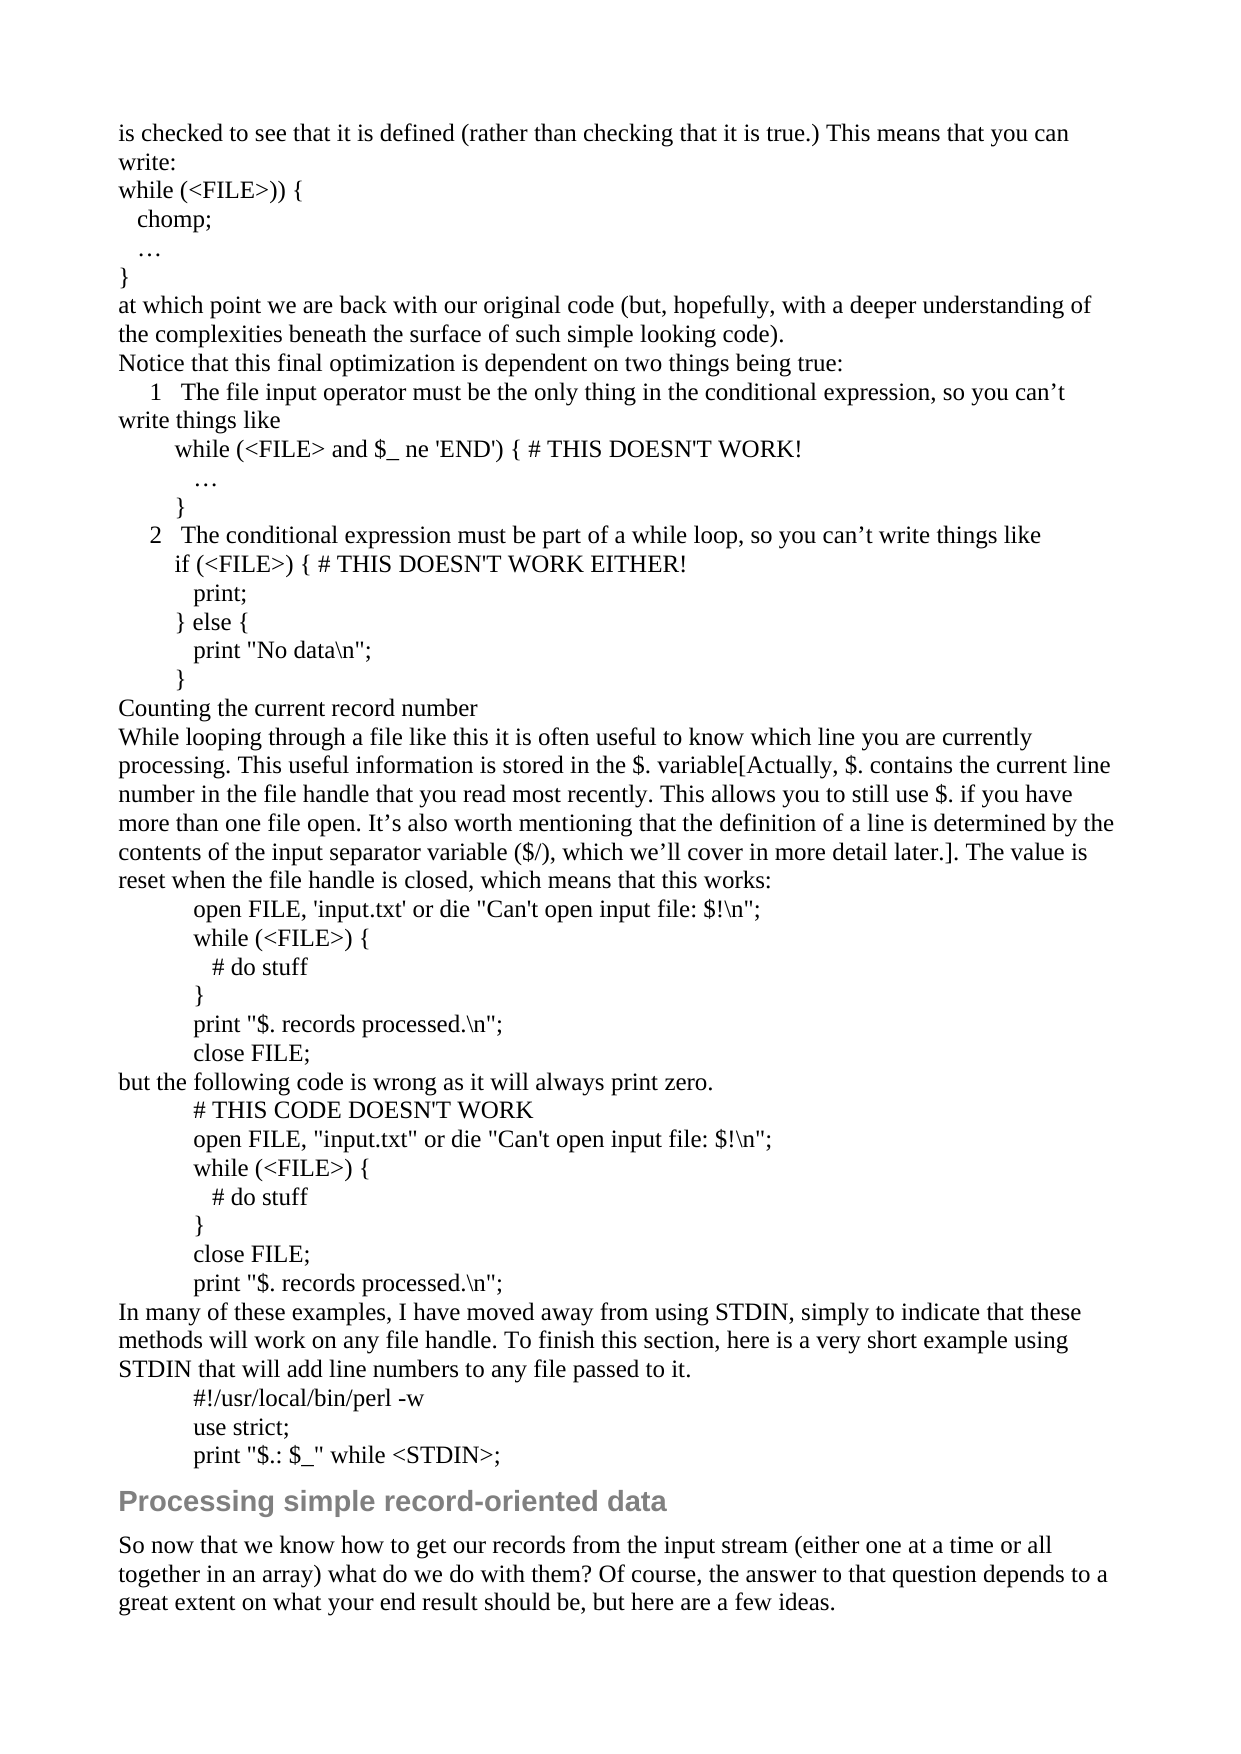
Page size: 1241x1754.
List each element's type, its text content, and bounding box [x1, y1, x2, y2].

text while (<FILE> and $_ ne 'END') { # THIS DOESN'T WORK! [118, 434, 1122, 463]
text } [118, 1211, 1122, 1239]
text print; [118, 578, 1122, 607]
text 2 The conditional expression must be part of a while loop, so you can’t write things like [118, 521, 1122, 549]
text } else { [118, 607, 1122, 636]
text } [118, 492, 1122, 521]
text # do stuff [118, 952, 1122, 981]
text print "$. records processed.\n"; [118, 1268, 1122, 1297]
text # THIS CODE DOESN'T WORK [118, 1096, 1122, 1124]
text } [118, 262, 1122, 291]
text use strict; [118, 1412, 1122, 1441]
text at which point we are back with our original code (but, hopefully, with a deeper understanding of the complexities beneath the surface of such simple looking code). [118, 291, 1122, 348]
text Notice that this final optimization is dependent on two things being true: [118, 348, 1122, 377]
text if (<FILE>) { # THIS DOESN'T WORK EITHER! [118, 549, 1122, 578]
text print "$.: $_" while <STDIN>; [118, 1441, 1122, 1469]
text #!/usr/local/bin/perl -w [118, 1383, 1122, 1412]
text while (<FILE>)) { [118, 176, 1122, 204]
text chomp; [118, 204, 1122, 233]
text … [118, 233, 1122, 262]
text … [118, 463, 1122, 492]
text So now that we know how to get our records from the input stream (either one at a time or all together in an array) what do we do with them? Of course, the answer to that question depends to a great extent on what your end result should be, but here are a few ideas. [118, 1530, 1122, 1616]
text open FILE, "input.txt" or die "Can't open input file: $!\n"; [118, 1124, 1122, 1153]
text print "No data\n"; [118, 636, 1122, 664]
text print "$. records processed.\n"; [118, 1009, 1122, 1038]
text While looping through a file like this it is often useful to know which line you are currently processing. This useful information is stored in the $. variable[Actually, $. contains the current line number in the file handle that you read most recently. This allows you to still use $. if you have more than one file open. It’s also worth mentioning that the definition of a line is determined by the contents of the input separator variable ($/), which we’ll cover in more detail later.]. The value is reset when the file handle is closed, which means that this works: [118, 722, 1122, 894]
text # do stuff [118, 1182, 1122, 1211]
text } [118, 981, 1122, 1009]
text close FILE; [118, 1038, 1122, 1067]
text Counting the current record number [118, 693, 1122, 722]
text while (<FILE>) { [118, 1153, 1122, 1182]
text } [118, 664, 1122, 693]
text In many of these examples, I have moved away from using STDIN, simply to indicate that these methods will work on any file handle. To finish this section, here is a very short example using STDIN that will add line numbers to any file passed to it. [118, 1297, 1122, 1383]
text is checked to see that it is defined (rather than checking that it is true.) This means that you can write: [118, 118, 1122, 176]
text but the following code is wrong as it will always print zero. [118, 1067, 1122, 1096]
subtitle Processing simple record-oriented data [118, 1484, 1122, 1517]
text while (<FILE>) { [118, 923, 1122, 952]
text open FILE, 'input.txt' or die "Can't open input file: $!\n"; [118, 894, 1122, 923]
text close FILE; [118, 1239, 1122, 1268]
text 1 The file input operator must be the only thing in the conditional expression, so you can’t write things like [118, 377, 1122, 434]
